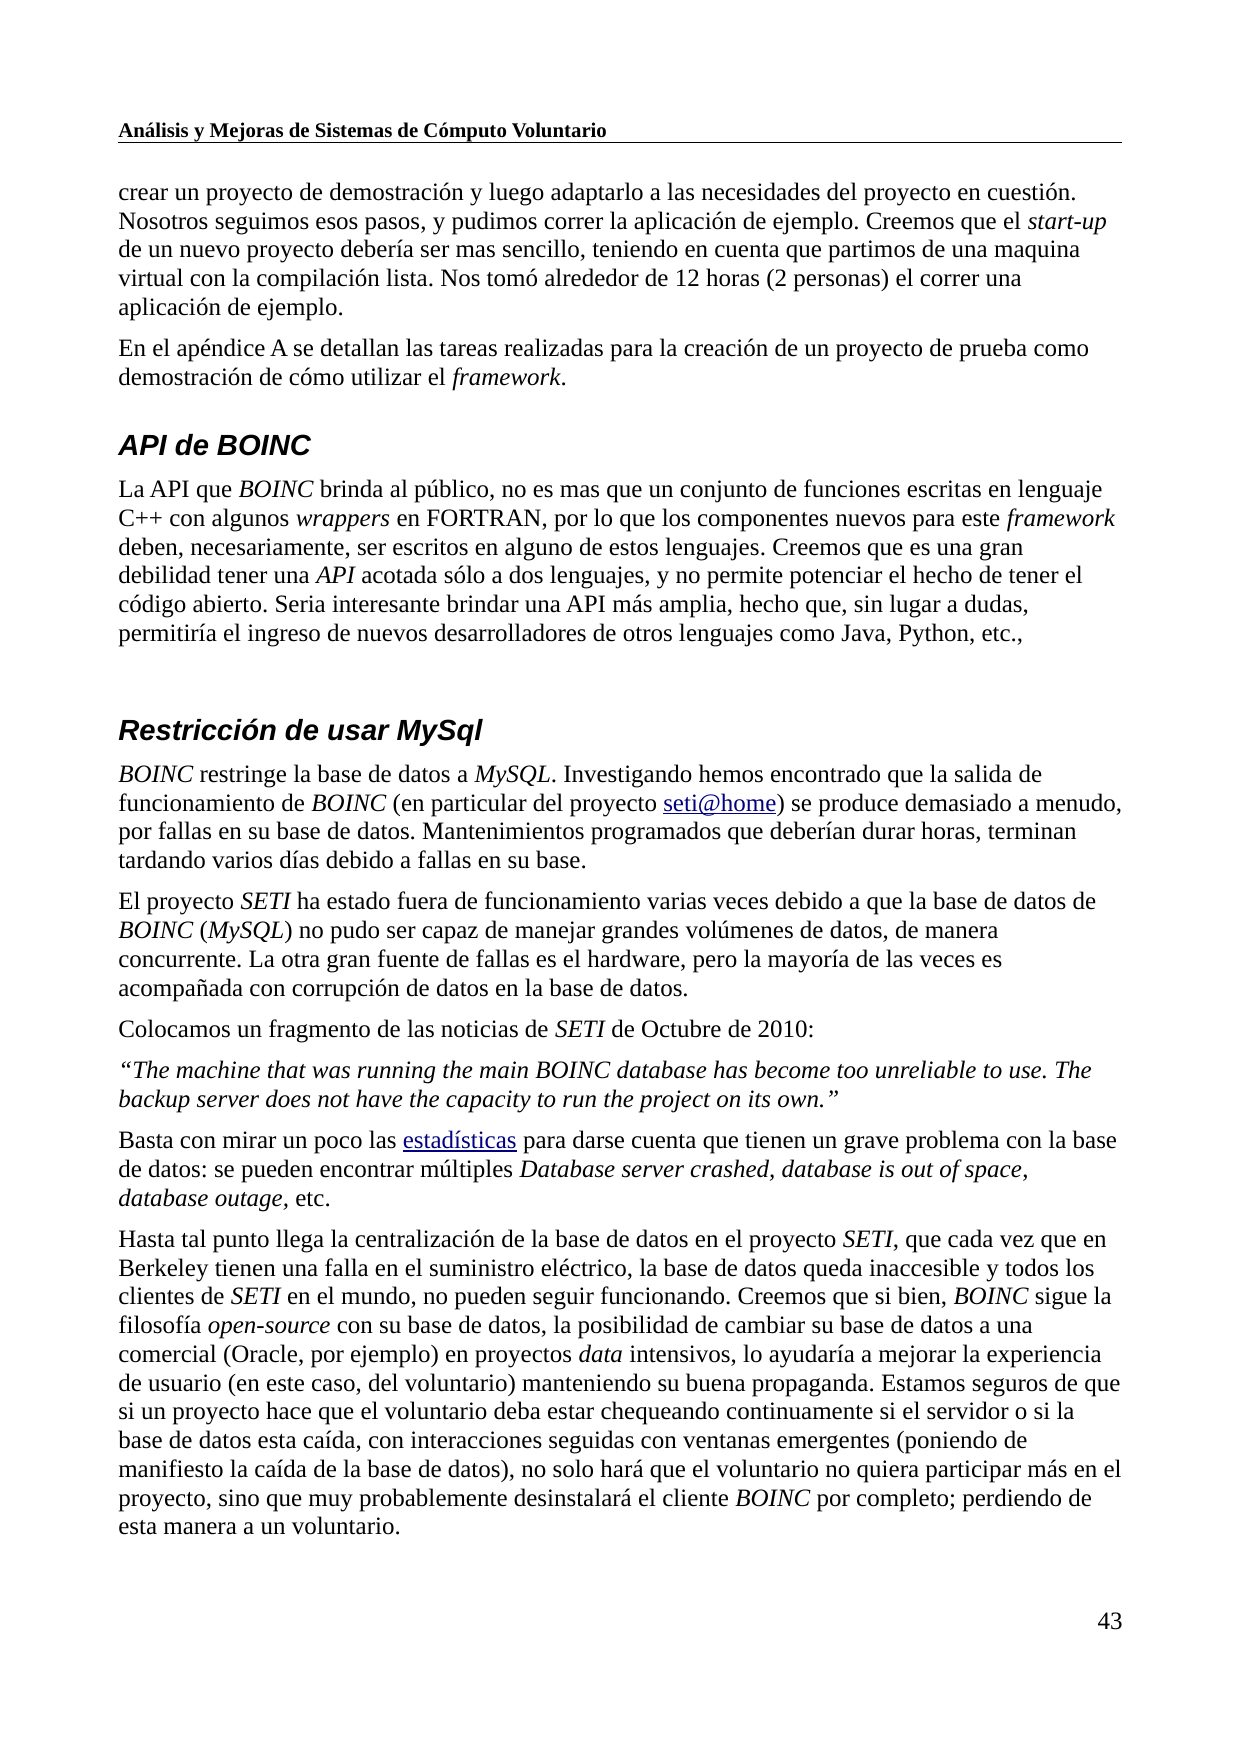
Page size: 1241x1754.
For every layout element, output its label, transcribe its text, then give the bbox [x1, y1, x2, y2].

text “The machine that was running the main BOINC database has become too unreliable to use. The backup server does not have the capacity to run the project on its own.” [118, 1055, 1122, 1113]
text El proyecto SETI ha estado fuera de funcionamiento varias veces debido a que la base de datos de BOINC (MySQL) no pudo ser capaz de manejar grandes volúmenes de datos, de manera concurrente. La otra gran fuente de fallas es el hardware, pero la mayoría de las veces es acompañada con corrupción de datos en la base de datos. [118, 886, 1122, 1001]
subtitle Restricción de usar MySql [118, 713, 1122, 746]
text BOINC restringe la base de datos a MySQL. Investigando hemos encontrado que la salida de funcionamiento de BOINC (en particular del proyecto seti@home) se produce demasiado a menudo, por fallas en su base de datos. Mantenimientos programados que deberían durar horas, terminan tardando varios días debido a fallas en su base. [118, 759, 1122, 874]
text Colocamos un fragmento de las noticias de SETI de Octubre de 2010: [118, 1014, 1122, 1043]
text Basta con mirar un poco las estadísticas para darse cuenta que tienen un grave problema con la base de datos: se pueden encontrar múltiples Database server crashed, database is out of space, database outage, etc. [118, 1125, 1122, 1211]
text Hasta tal punto llega la centralización de la base de datos en el proyecto SETI, que cada vez que en Berkeley tienen una falla en el suministro eléctrico, la base de datos queda inaccesible y todos los clientes de SETI en el mundo, no pueden seguir funcionando. Creemos que si bien, BOINC sigue la filosofía open-source con su base de datos, la posibilidad de cambiar su base de datos a una comercial (Oracle, por ejemplo) en proyectos data intensivos, lo ayudaría a mejorar la experiencia de usuario (en este caso, del voluntario) manteniendo su buena propaganda. Estamos seguros de que si un proyecto hace que el voluntario deba estar chequeando continuamente si el servidor o si la base de datos esta caída, con interacciones seguidas con ventanas emergentes (poniendo de manifiesto la caída de la base de datos), no solo hará que el voluntario no quiera participar más en el proyecto, sino que muy probablemente desinstalará el cliente BOINC por completo; perdiendo de esta manera a un voluntario. [118, 1224, 1122, 1540]
text En el apéndice A se detallan las tareas realizadas para la creación de un proyecto de prueba como demostración de cómo utilizar el framework. [118, 333, 1122, 391]
text crear un proyecto de demostración y luego adaptarlo a las necesidades del proyecto en cuestión. Nosotros seguimos esos pasos, y pudimos correr la aplicación de ejemplo. Creemos que el start-up de un nuevo proyecto debería ser mas sencillo, teniendo en cuenta que partimos de una maquina virtual con la compilación lista. Nos tomó alrededor de 12 horas (2 personas) el correr una aplicación de ejemplo. [118, 177, 1122, 321]
text La API que BOINC brinda al público, no es mas que un conjunto de funciones escritas en lenguaje C++ con algunos wrappers en FORTRAN, por lo que los componentes nuevos para este framework deben, necesariamente, ser escritos en alguno de estos lenguajes. Creemos que es una gran debilidad tener una API acotada sólo a dos lenguajes, y no permite potenciar el hecho de tener el código abierto. Seria interesante brindar una API más amplia, hecho que, sin lugar a dudas, permitiría el ingreso de nuevos desarrolladores de otros lenguajes como Java, Python, etc., [118, 474, 1122, 647]
subtitle API de BOINC [118, 428, 1122, 462]
